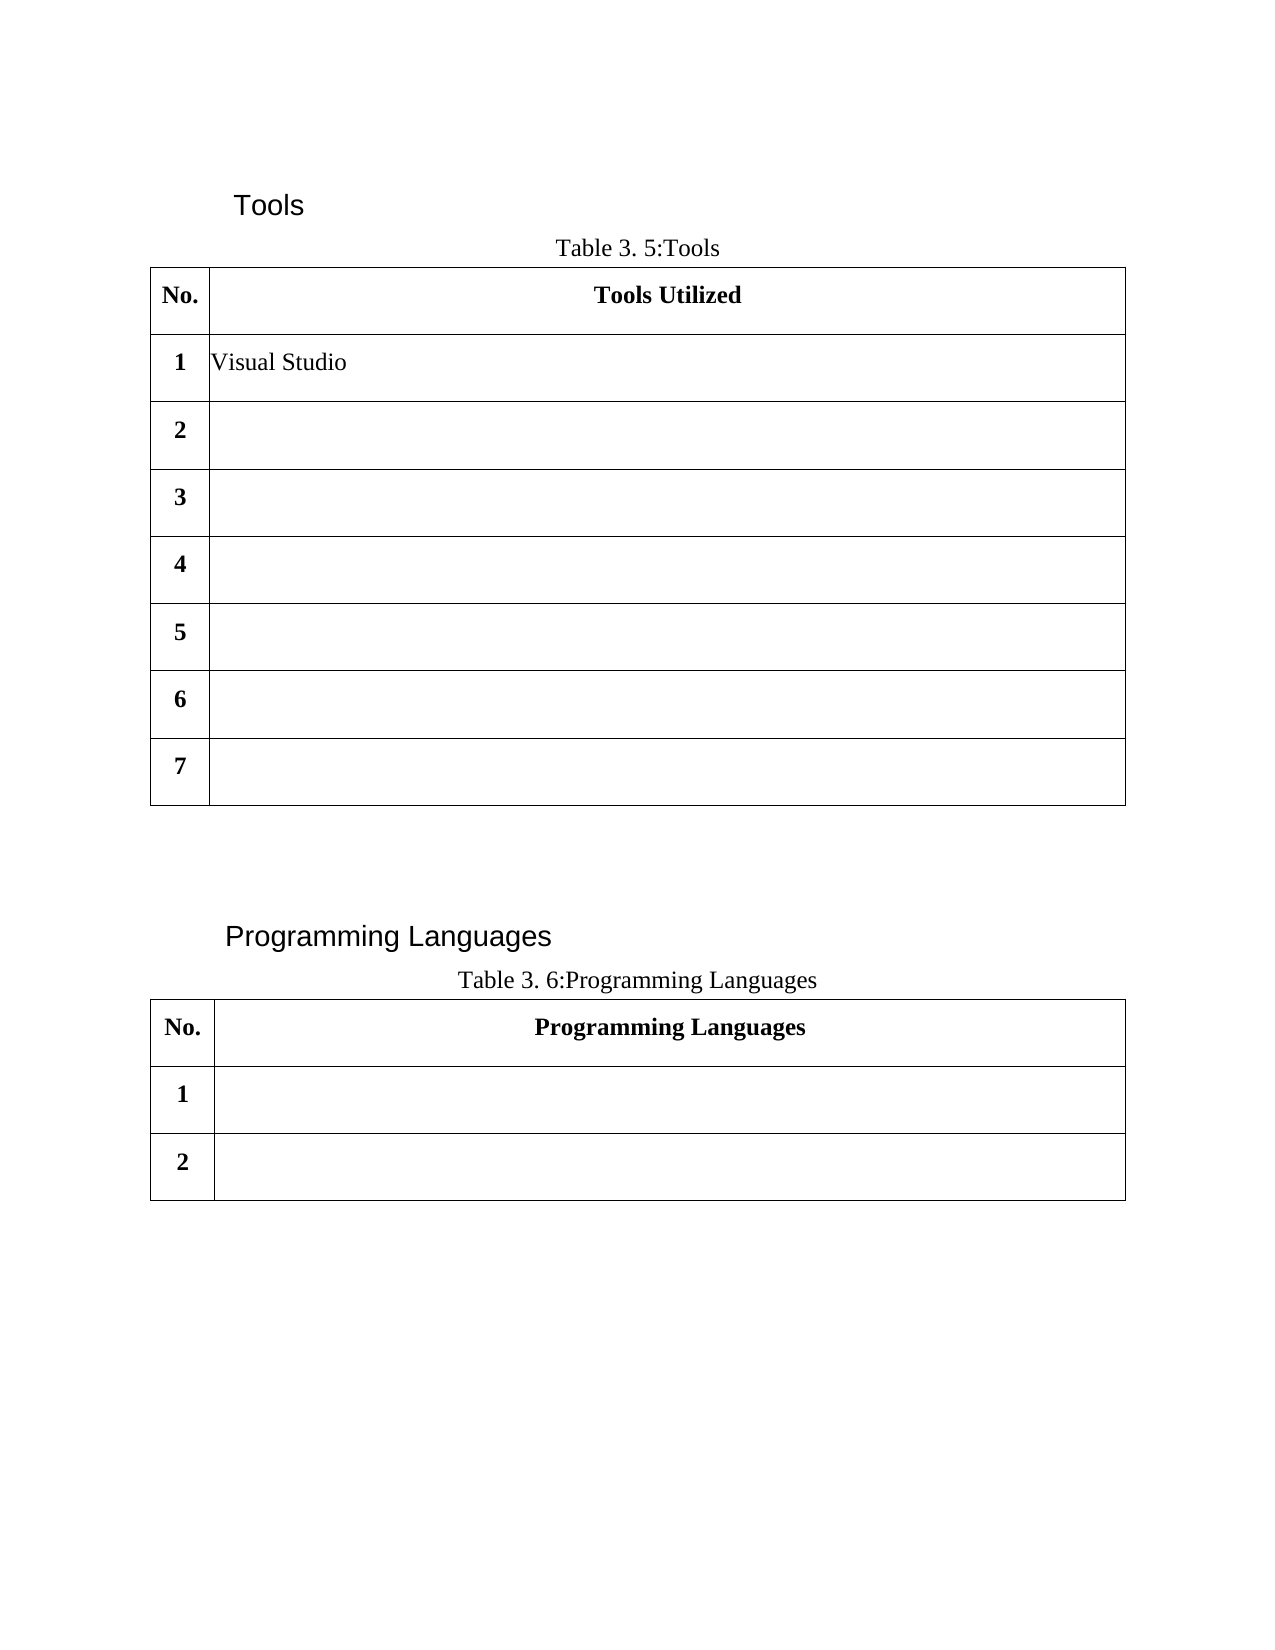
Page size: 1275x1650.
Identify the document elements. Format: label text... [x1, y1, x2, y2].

table_cell 5 [151, 604, 209, 670]
table_cell 3 [151, 470, 209, 536]
text Table 3. 6:Programming Languages [150, 965, 1125, 994]
table_cell 7 [151, 739, 209, 805]
table_cell [210, 739, 1125, 805]
table_cell 2 [151, 1134, 214, 1200]
table_cell 4 [151, 537, 209, 603]
table_header No. [151, 268, 209, 334]
table_cell 1 [151, 335, 209, 401]
table_cell [210, 604, 1125, 670]
text Table 3. 5:Tools [150, 233, 1125, 262]
table_cell 6 [151, 671, 209, 738]
table_cell [210, 537, 1125, 603]
table_cell [215, 1067, 1125, 1133]
table_cell [210, 470, 1125, 536]
table_cell [215, 1134, 1125, 1200]
table_header Tools Utilized [210, 268, 1125, 334]
subtitle Programming Languages [225, 919, 1125, 953]
table_header Programming Languages [215, 1000, 1125, 1066]
subtitle Tools [225, 187, 1125, 221]
table_header No. [151, 1000, 214, 1066]
table_cell [210, 671, 1125, 738]
table_cell Visual Studio [210, 335, 1125, 401]
table_cell [210, 402, 1125, 468]
table_cell 2 [151, 402, 209, 468]
table_cell 1 [151, 1067, 214, 1133]
